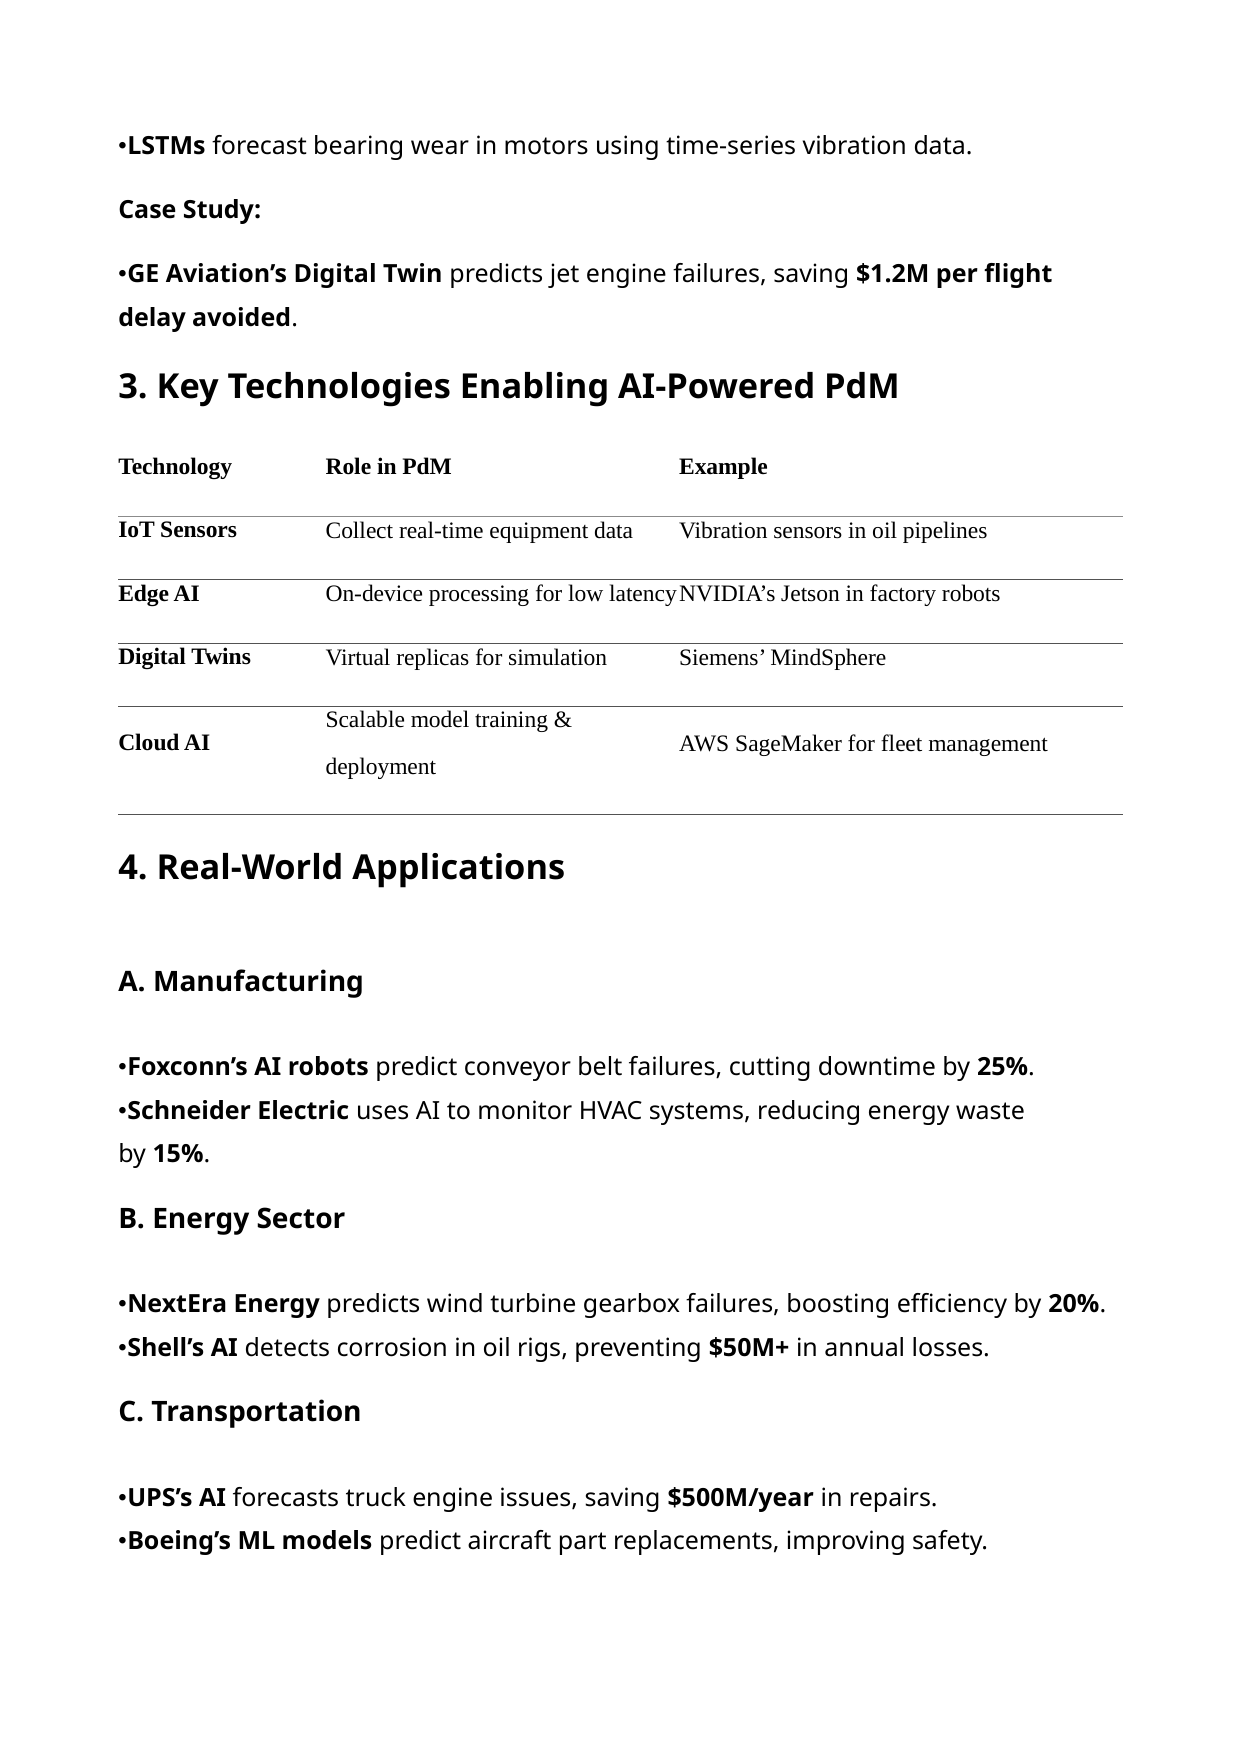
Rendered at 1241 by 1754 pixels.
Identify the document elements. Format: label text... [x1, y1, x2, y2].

table_cell Vibration sensors in oil pipelines [679, 517, 1122, 579]
table_header Example [679, 453, 1122, 516]
table_header Role in PdM [325, 453, 679, 516]
text Case Study: [118, 182, 1122, 226]
table_cell IoT Sensors [118, 517, 325, 579]
list LSTMs forecast bearing wear in motors using time-series vibration data. [118, 118, 1122, 162]
table_cell Cloud AI [118, 707, 325, 814]
list Shell’s AI detects corrosion in oil rigs, preventing $50M+ in annual losses. [118, 1320, 1122, 1364]
list GE Aviation’s Digital Twin predicts jet engine failures, saving $1.2M per flight delay avoided. [118, 246, 1122, 334]
list NextEra Energy predicts wind turbine gearbox failures, boosting efficiency by 20%. [118, 1276, 1122, 1320]
table_cell On-device processing for low latency [325, 580, 679, 642]
subtitle B. Energy Sector [118, 1198, 1122, 1237]
list UPS’s AI forecasts truck engine issues, saving $500M/year in repairs. [118, 1469, 1122, 1513]
list Foxconn’s AI robots predict conveyor belt failures, cutting downtime by 25%. [118, 1039, 1122, 1083]
table_cell NVIDIA’s Jetson in factory robots [679, 580, 1122, 642]
table_cell Digital Twins [118, 644, 325, 706]
subtitle A. Manufacturing [118, 961, 1122, 999]
subtitle 4. Real-World Applications [118, 842, 1122, 889]
table_cell Collect real-time equipment data [325, 517, 679, 579]
table_cell Edge AI [118, 580, 325, 642]
list Boeing’s ML models predict aircraft part replacements, improving safety. [118, 1513, 1122, 1557]
table_cell AWS SageMaker for fleet management [679, 707, 1122, 814]
table_cell Siemens’ MindSphere [679, 644, 1122, 706]
list Schneider Electric uses AI to monitor HVAC systems, reducing energy waste by 15%. [118, 1083, 1122, 1170]
subtitle 3. Key Technologies Enabling AI-Powered PdM [118, 362, 1122, 409]
table_header Technology [118, 453, 325, 516]
subtitle C. Transportation [118, 1392, 1122, 1430]
table_cell Virtual replicas for simulation [325, 644, 679, 706]
table_cell Scalable model training & deployment [325, 707, 679, 814]
